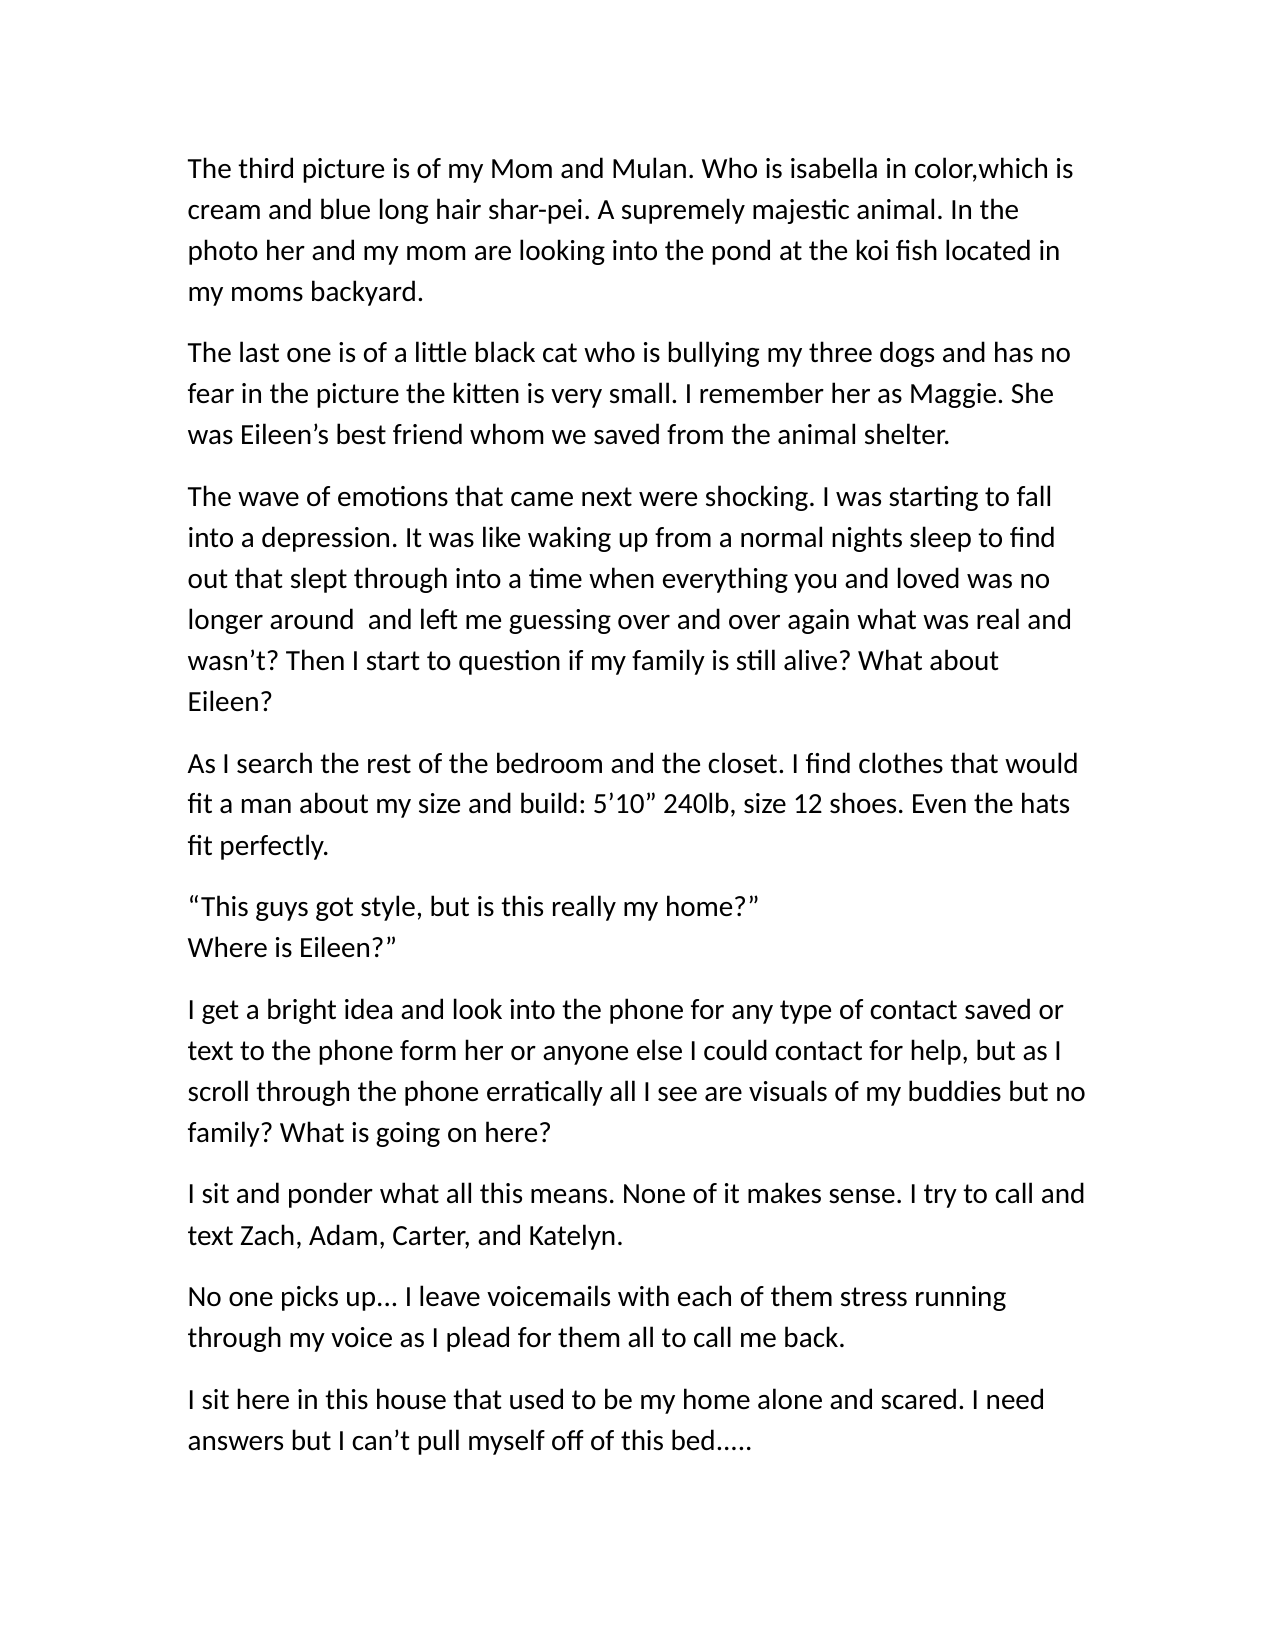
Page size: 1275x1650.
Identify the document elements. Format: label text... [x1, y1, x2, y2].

text I sit and ponder what all this means. None of it makes sense. I try to call and text Zach, Adam, Carter, and Katelyn. [187, 1176, 1087, 1252]
text “This guys got style, but is this really my home?” Where is Eileen?” [187, 888, 1087, 965]
text No one picks up... I leave voicemails with each of them stress running through my voice as I plead for them all to call me back. [187, 1278, 1087, 1355]
text I sit here in this house that used to be my home alone and scared. I need answers but I can’t pull myself off of this bed..... [187, 1381, 1087, 1458]
text The last one is of a little black cat who is bullying my three dogs and has no fear in the picture the kitten is very small. I remember her as Maggie. She was Eileen’s best friend whom we saved from the animal shelter. [187, 334, 1087, 452]
text As I search the rest of the bedroom and the closet. I find clothes that would fit a man about my size and build: 5’10” 240lb, size 12 shoes. Even the hats fit perfectly. [187, 745, 1087, 862]
text The third picture is of my Mom and Mulan. Who is isabella in color,which is cream and blue long hair shar-pei. A supremely majestic animal. In the photo her and my mom are looking into the pond at the koi fish located in my moms backyard. [187, 150, 1087, 308]
text I get a bright idea and look into the phone for any type of contact saved or text to the phone form her or anyone else I could contact for help, but as I scroll through the phone erratically all I see are visuals of my buddies but no family? What is going on here? [187, 991, 1087, 1149]
text The wave of emotions that came next were shocking. I was starting to fall into a depression. It was like waking up from a normal nights sleep to find out that slept through into a time when everything you and loved was no longer around and left me guessing over and over again what was real and wasn’t? Then I start to question if my family is still alive? What about Eileen? [187, 478, 1087, 718]
